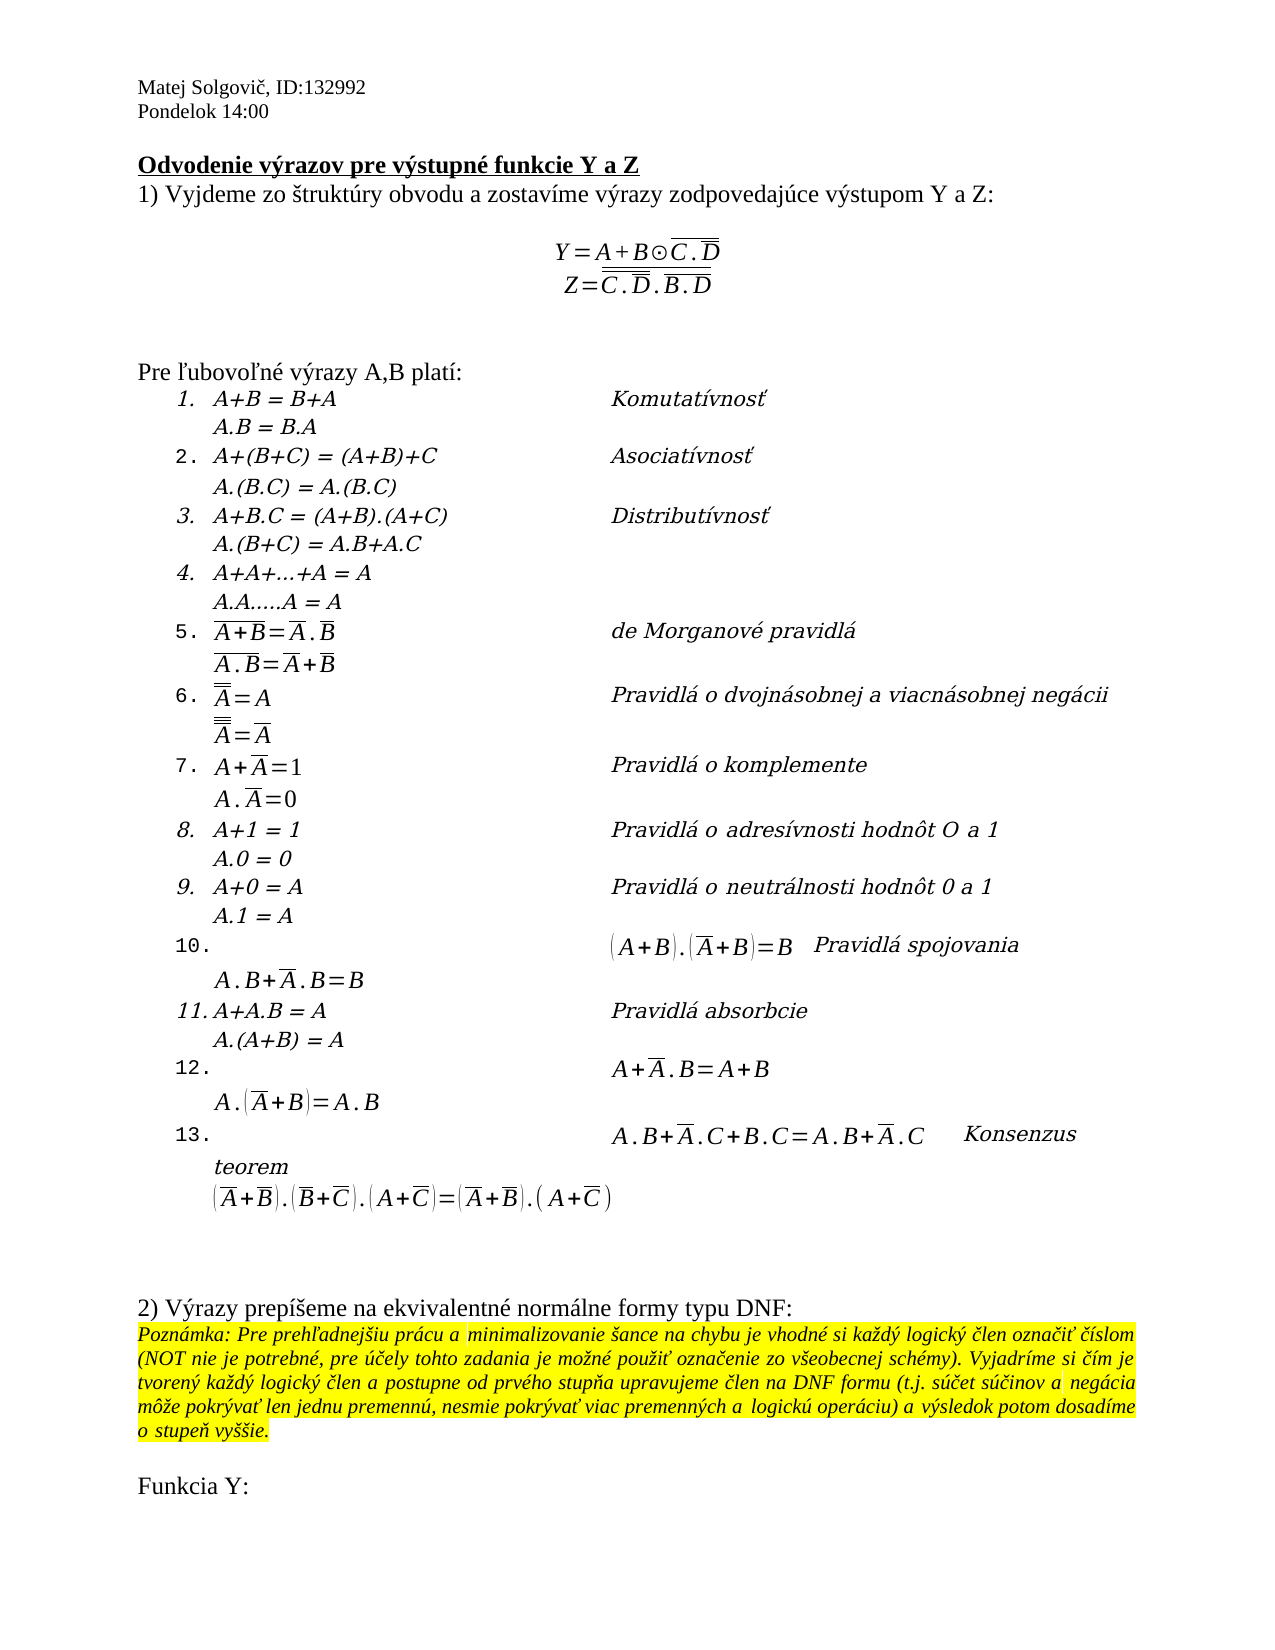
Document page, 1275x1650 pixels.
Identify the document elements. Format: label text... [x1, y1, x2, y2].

text A.(B+C) = A.B+A.C [212, 531, 1138, 556]
text A.A.….A = A [212, 589, 1138, 614]
text A.(A+B) = A [212, 1026, 1138, 1051]
text A.0 = 0 [212, 845, 1138, 870]
text A.1 = A [212, 903, 1138, 928]
list Pravidlá o dvojnásobnej a viacnásobnej negácii [175, 682, 1138, 712]
list A+B.C = (A+B).(A+C) Distributívnosť [175, 502, 1138, 527]
list Pravidlá o komplemente [175, 752, 1138, 781]
list A+A.B = A Pravidlá absorbcie [175, 998, 1138, 1023]
list Pravidlá spojovania [175, 932, 1138, 962]
text 2) Výrazy prepíšeme na ekvivalentné normálne formy typu DNF: [137, 1293, 1138, 1322]
text Odvodenie výrazov pre výstupné funkcie Y a Z [137, 150, 1138, 179]
list A+(B+C) = (A+B)+C Asociatívnosť [175, 443, 1138, 470]
text 1) Vyjdeme zo štruktúry obvodu a zostavíme výrazy zodpovedajúce výstupom Y a Z: [137, 179, 1138, 207]
list A+0 = A Pravidlá o neutrálnosti hodnôt 0 a 1 [175, 874, 1138, 899]
list A+B = B+A Komutatívnosť [175, 385, 1138, 410]
list A+A+…+A = A [175, 560, 1138, 585]
text A.(B.C) = A.(B.C) [212, 474, 1138, 499]
text Funkcia Y: [137, 1471, 1138, 1500]
list Konsenzus teorem [175, 1121, 1138, 1179]
text Poznámka: Pre prehľadnejšiu prácu a minimalizovanie šance na chybu je vhodné si každý logický člen označiť číslom (NOT nie je potrebné, pre účely tohto zadania je možné použiť označenie zo všeobecnej schémy). Vyjadríme si čím je tvorený každý logický člen a postupne od prvého stupňa upravujeme člen na DNF formu (t.j. súčet súčinov a negácia môže pokrývať len jednu premennú, nesmie pokrývať viac premenných a logickú operáciu) a výsledok potom dosadíme o stupeň vyššie. [137, 1322, 1138, 1442]
text A.B = B.A [212, 414, 1138, 439]
list de Morganové pravidlá [175, 617, 1138, 646]
list A+1 = 1 Pravidlá o adresívnosti hodnôt O a 1 [175, 817, 1138, 842]
text Pre ľubovoľné výrazy A,B platí: [137, 357, 1138, 385]
